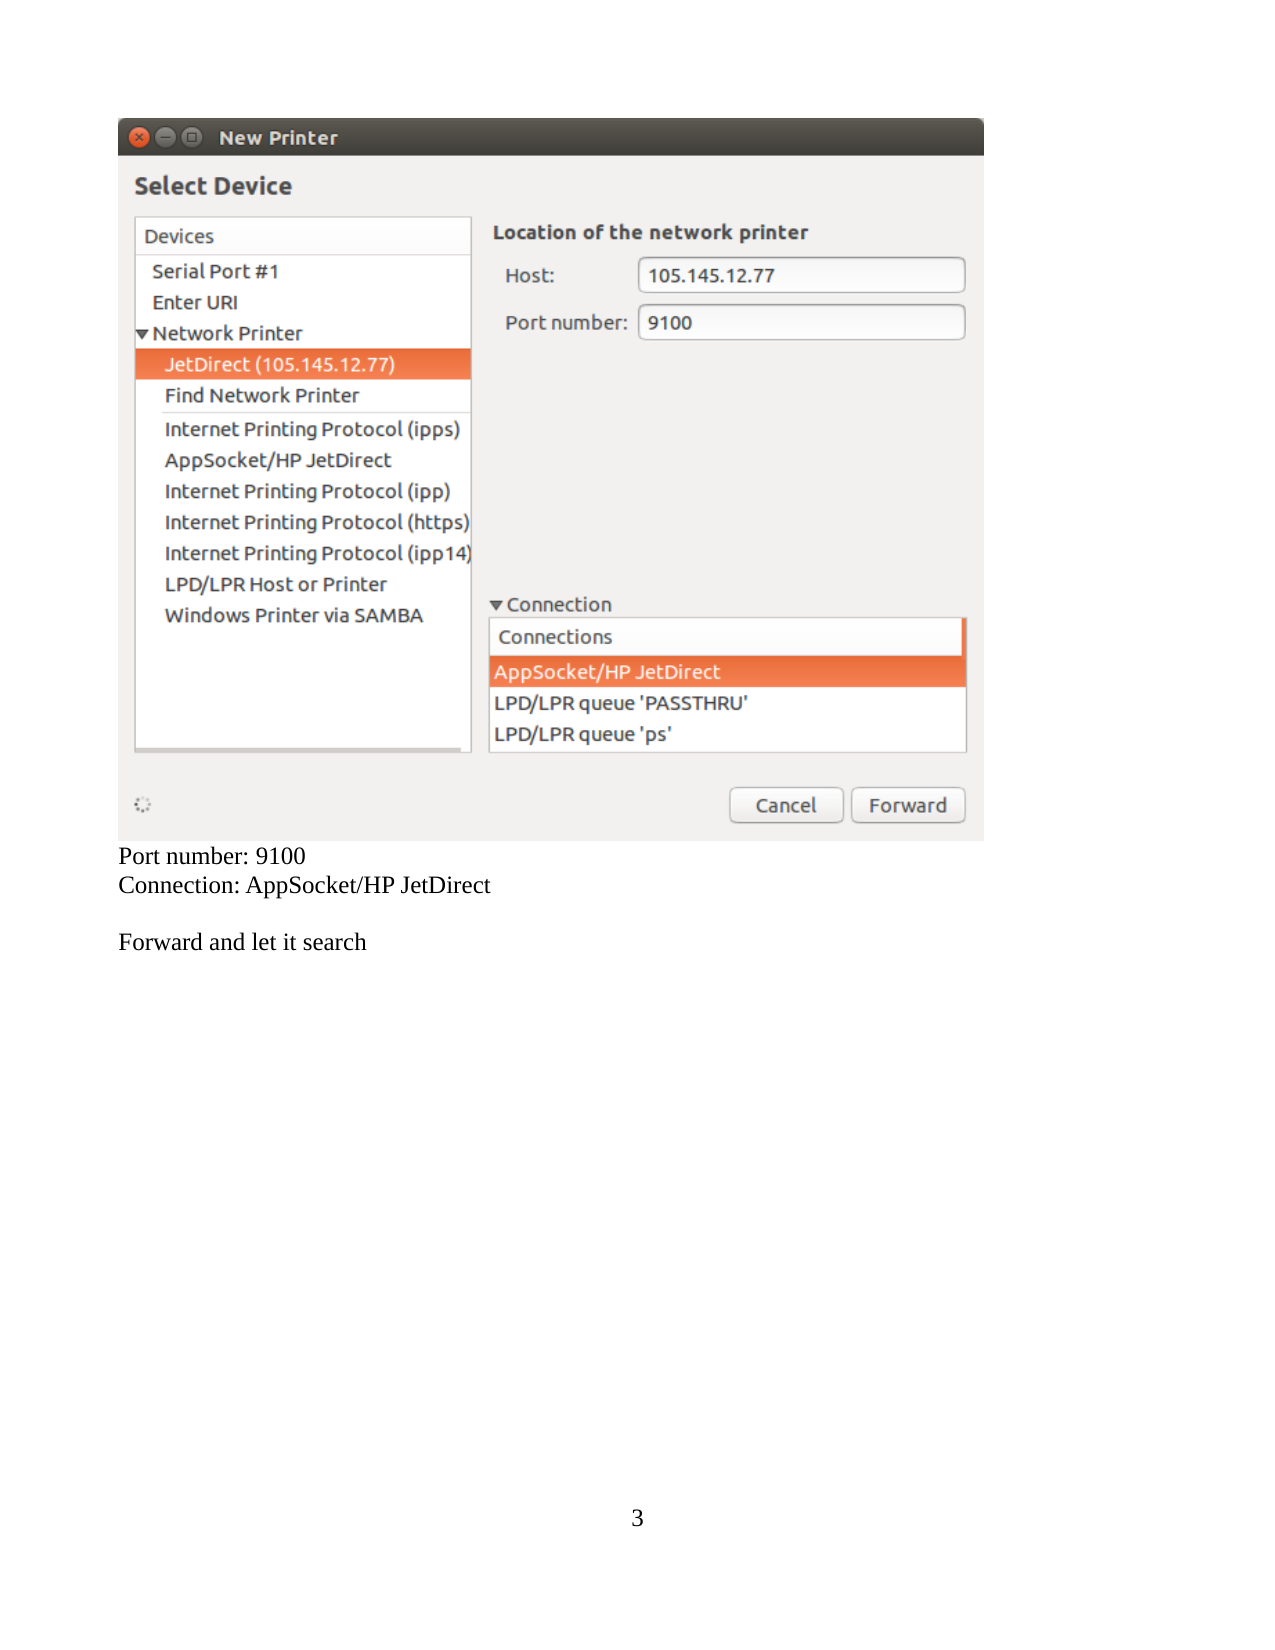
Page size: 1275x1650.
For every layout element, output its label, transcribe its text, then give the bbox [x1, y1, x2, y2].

text Port number: 9100 [118, 118, 1157, 870]
text Connection: AppSocket/HP JetDirect [118, 870, 1157, 898]
picture [118, 118, 984, 841]
text Forward and let it search [118, 927, 1157, 956]
